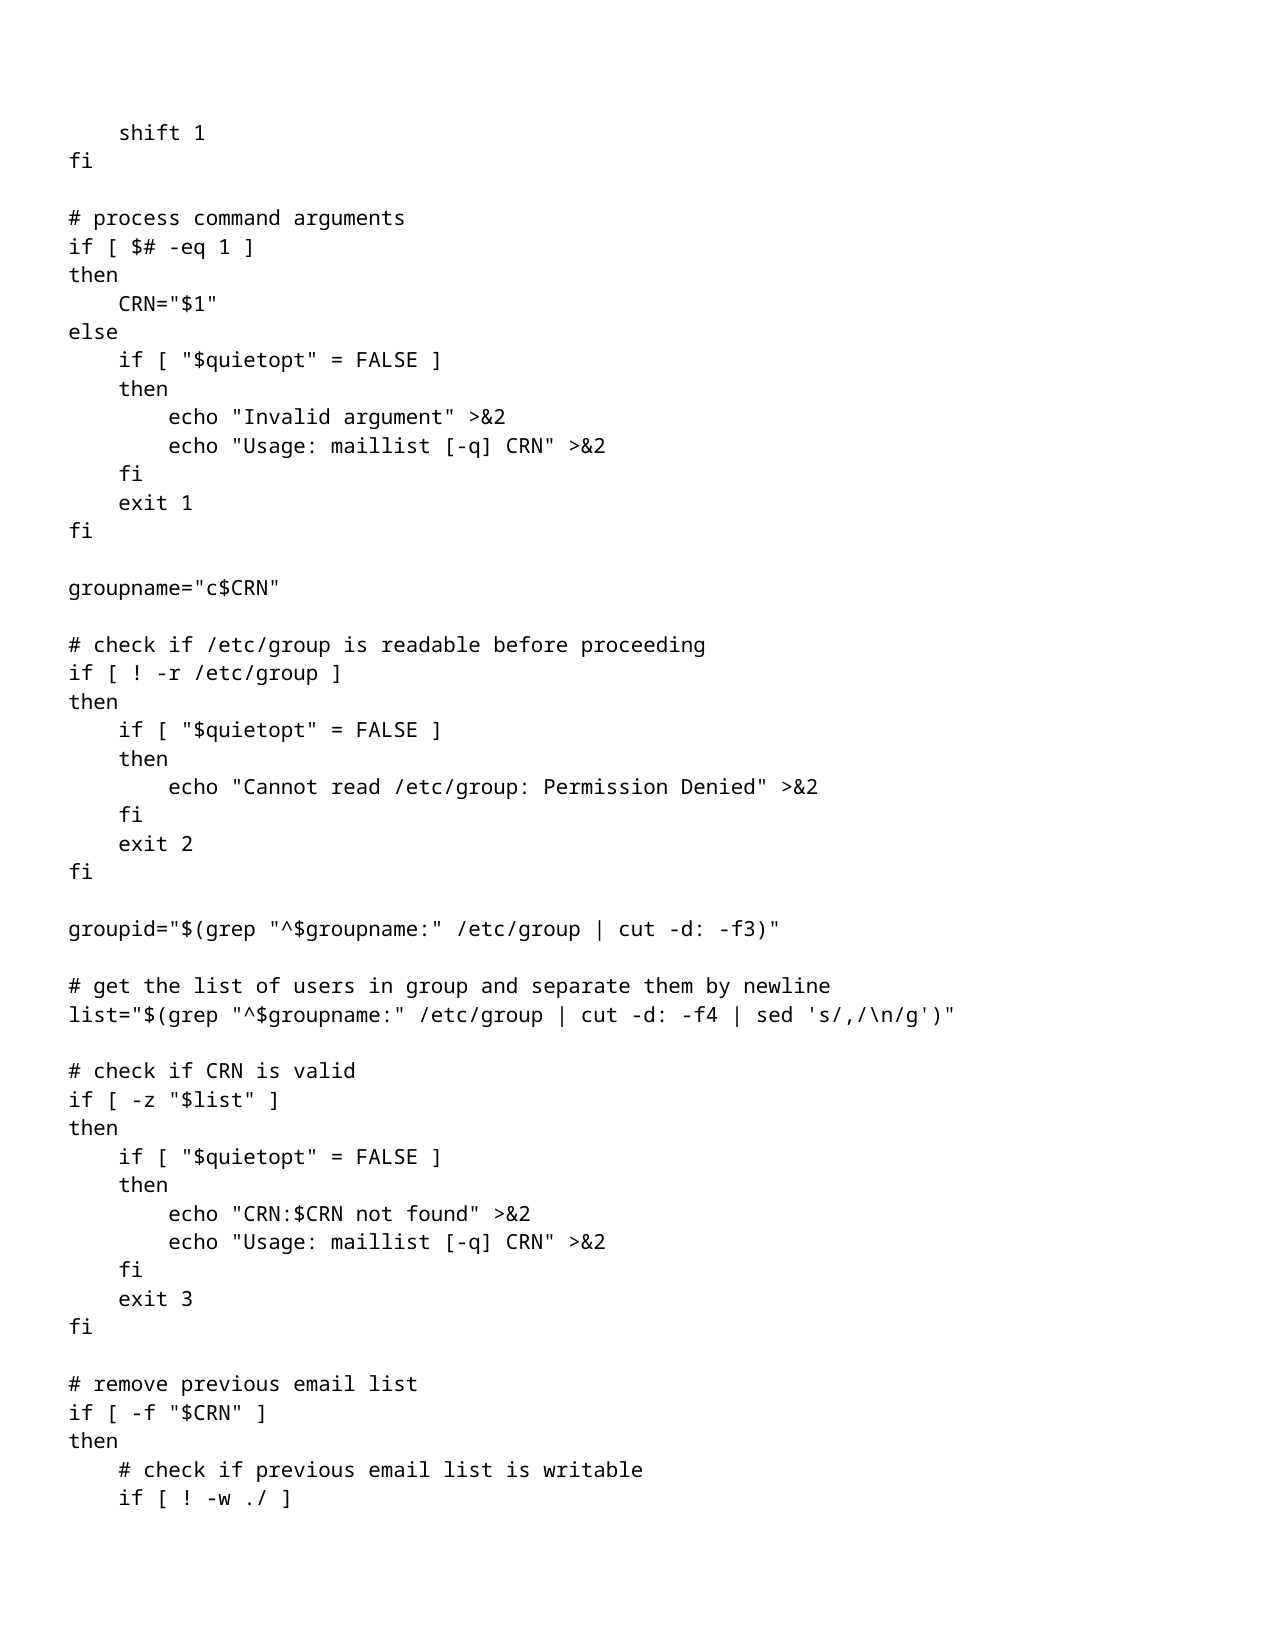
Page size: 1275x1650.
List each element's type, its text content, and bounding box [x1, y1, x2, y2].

text # check if previous email list is writable [68, 1455, 1216, 1483]
text groupname="c$CRN" [68, 573, 1216, 602]
text fi [68, 516, 1216, 545]
text # check if /etc/group is readable before proceeding [68, 630, 1216, 658]
text fi [68, 1256, 1216, 1284]
text then [68, 374, 1216, 402]
text if [ -z "$list" ] [68, 1085, 1216, 1113]
text if [ ! -w ./ ] [68, 1483, 1216, 1512]
text # process command arguments [68, 203, 1216, 232]
text if [ "$quietopt" = FALSE ] [68, 1142, 1216, 1170]
text if [ "$quietopt" = FALSE ] [68, 715, 1216, 744]
text fi [68, 801, 1216, 829]
text then [68, 260, 1216, 289]
text echo "CRN:$CRN not found" >&2 [68, 1199, 1216, 1227]
text CRN="$1" [68, 289, 1216, 317]
text else [68, 317, 1216, 346]
text list="$(grep "^$groupname:" /etc/group | cut -d: -f4 | sed 's/,/\n/g')" [68, 1000, 1216, 1028]
text fi [68, 1312, 1216, 1341]
text groupid="$(grep "^$groupname:" /etc/group | cut -d: -f3)" [68, 914, 1216, 943]
text if [ "$quietopt" = FALSE ] [68, 346, 1216, 374]
text # check if CRN is valid [68, 1057, 1216, 1085]
text exit 2 [68, 829, 1216, 857]
text if [ -f "$CRN" ] [68, 1398, 1216, 1426]
text # get the list of users in group and separate them by newline [68, 971, 1216, 1000]
text then [68, 1113, 1216, 1142]
text fi [68, 857, 1216, 886]
text echo "Usage: maillist [-q] CRN" >&2 [68, 431, 1216, 459]
text then [68, 1170, 1216, 1199]
text echo "Invalid argument" >&2 [68, 402, 1216, 431]
text echo "Usage: maillist [-q] CRN" >&2 [68, 1227, 1216, 1256]
text then [68, 687, 1216, 715]
text exit 1 [68, 488, 1216, 516]
text then [68, 1426, 1216, 1455]
text if [ ! -r /etc/group ] [68, 658, 1216, 687]
text # remove previous email list [68, 1369, 1216, 1398]
text echo "Cannot read /etc/group: Permission Denied" >&2 [68, 772, 1216, 801]
text exit 3 [68, 1284, 1216, 1312]
text fi [68, 459, 1216, 488]
text then [68, 744, 1216, 772]
text if [ $# -eq 1 ] [68, 232, 1216, 260]
text shift 1 [68, 118, 1216, 147]
text fi [68, 147, 1216, 175]
